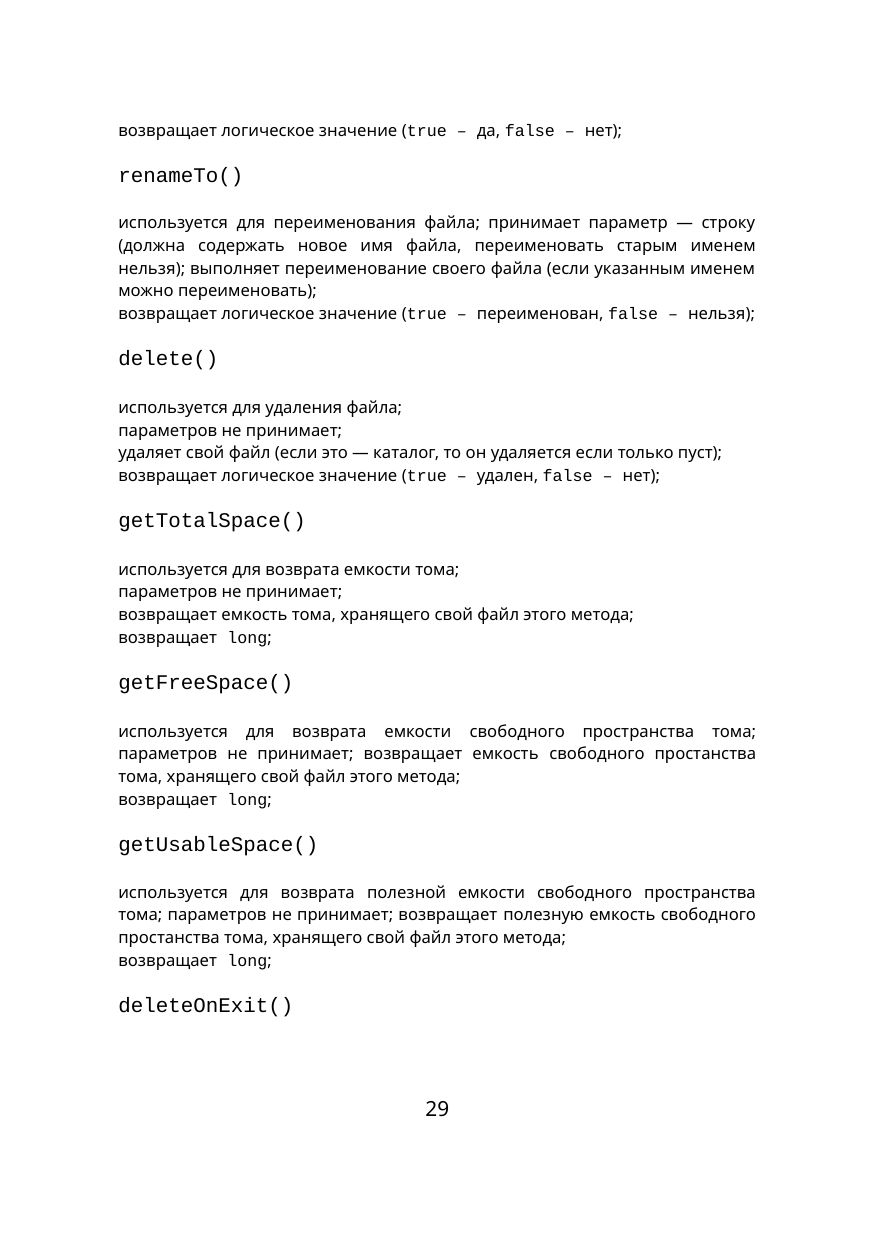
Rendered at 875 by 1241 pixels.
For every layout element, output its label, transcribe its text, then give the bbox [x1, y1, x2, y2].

text возвращает логическое значение (true – да, false – нет); [118, 118, 756, 141]
text возвращает емкость тома, хранящего свой файл этого метода; [118, 603, 756, 626]
text delete() [118, 348, 756, 372]
text getTotalSpace() [118, 510, 756, 534]
text возвращает логическое значение (true – переименован, false – нельзя); [118, 302, 756, 324]
text getUsableSpace() [118, 834, 756, 857]
text удаляет свой файл (если это — каталог, то он удаляется если только пуст); [118, 441, 756, 464]
text getFreeSpace() [118, 672, 756, 696]
text используется для возврата емкости тома; [118, 557, 756, 580]
text используется для переименования файла; принимает параметр — строку (должна содержать новое имя файла, переименовать старым именем нельзя); выполняет переименование своего файла (если указанным именем можно переименовать); [118, 211, 756, 302]
text возвращает long; [118, 626, 756, 648]
text возвращает логическое значение (true – удален, false – нет); [118, 464, 756, 486]
text используется для возврата полезной емкости свободного пространства тома; параметров не принимает; возвращает полезную емкость свободного простанства тома, хранящего свой файл этого метода; [118, 880, 756, 948]
text параметров не принимает; [118, 580, 756, 603]
text возвращает long; [118, 948, 756, 971]
text используется для возврата емкости свободного пространства тома; параметров не принимает; возвращает емкость свободного простанства тома, хранящего свой файл этого метода; [118, 719, 756, 787]
text возвращает long; [118, 787, 756, 810]
text deleteOnExit() [118, 995, 756, 1018]
text параметров не принимает; [118, 418, 756, 441]
text renameTo() [118, 164, 756, 188]
text используется для удаления файла; [118, 396, 756, 418]
